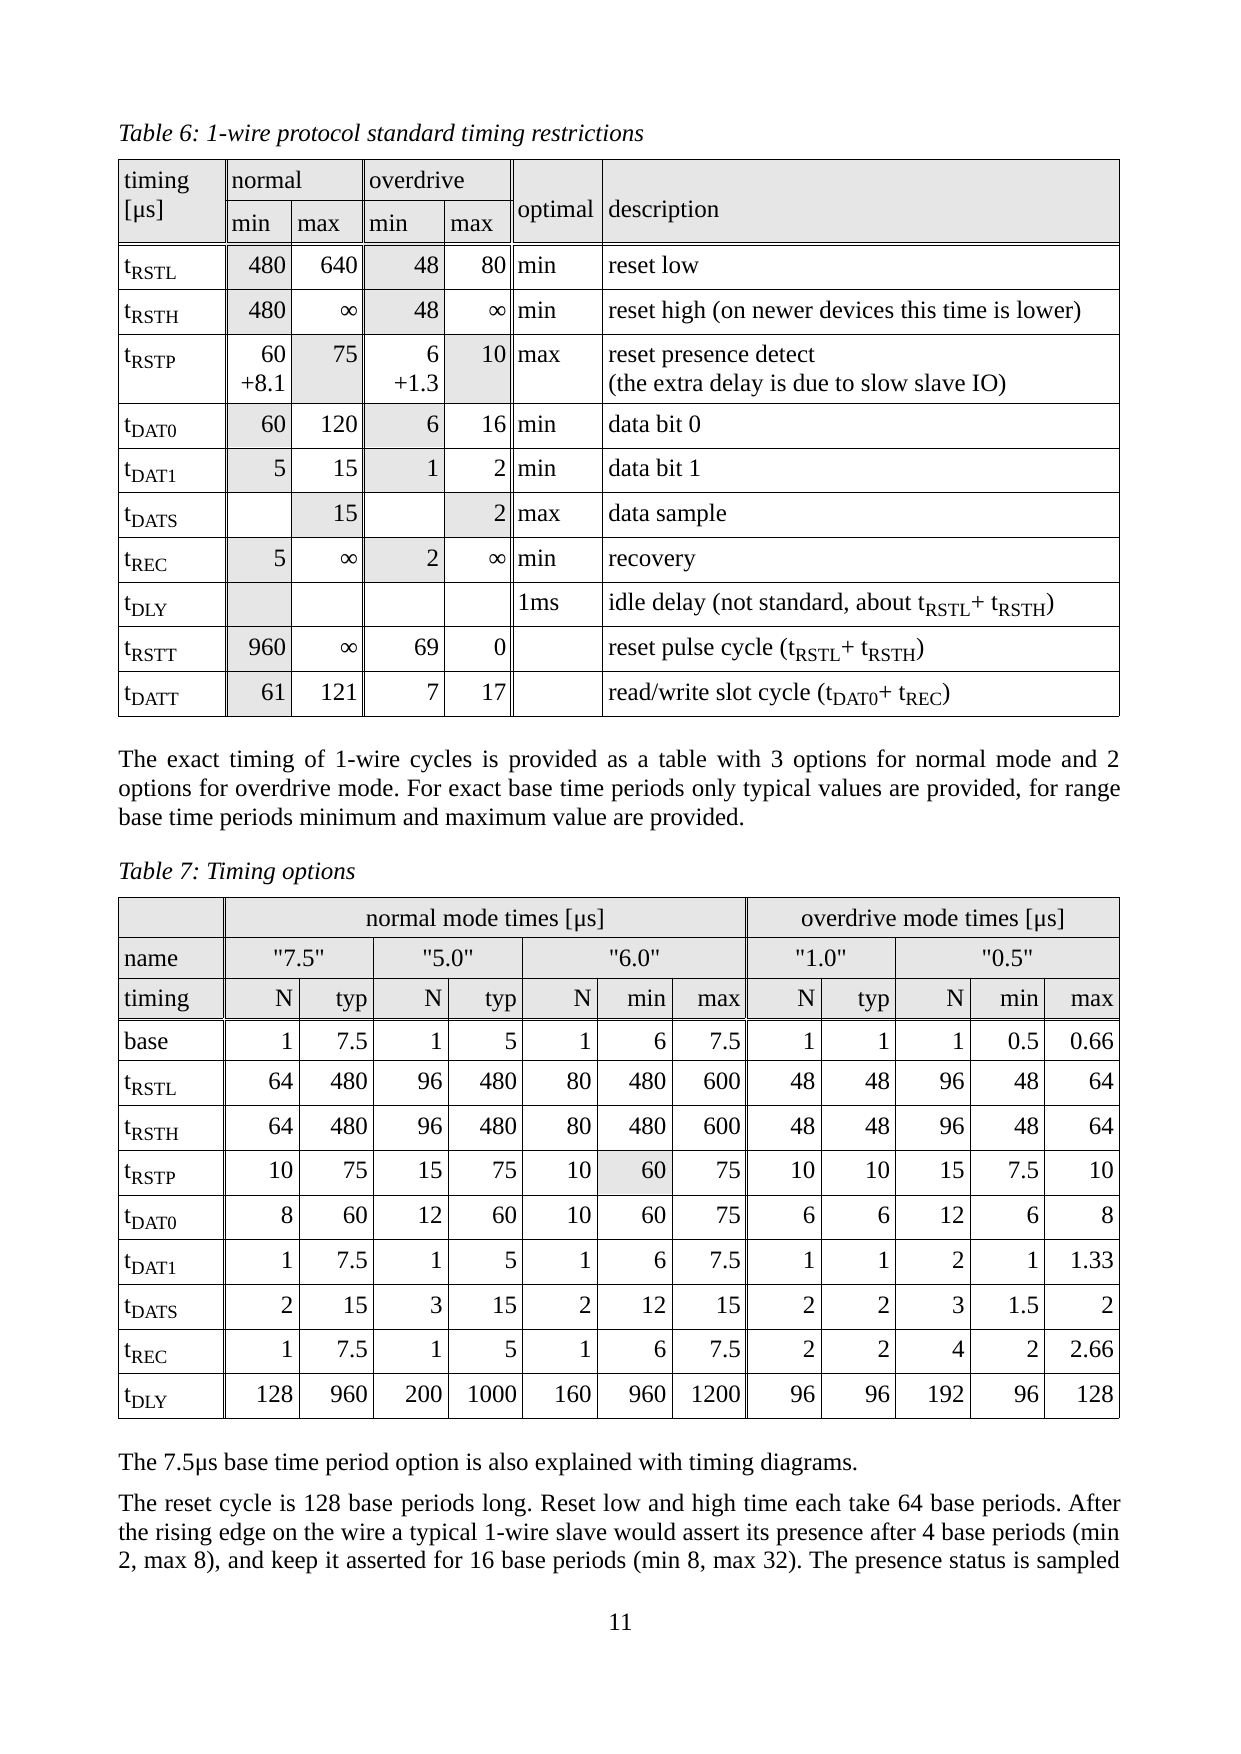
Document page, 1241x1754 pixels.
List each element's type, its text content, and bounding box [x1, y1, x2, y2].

table_cell 128 [226, 1374, 299, 1418]
table_cell 480 [300, 1106, 373, 1150]
table_cell idle delay (not standard, about tRSTL+ tRSTH) [603, 583, 1119, 626]
table_cell N [374, 979, 448, 1018]
table_cell 15 [673, 1285, 745, 1328]
text Table 7: Timing options [118, 856, 1122, 884]
table_cell 6 [365, 404, 444, 447]
table_cell 1000 [449, 1374, 522, 1418]
table_cell 1 [523, 1240, 597, 1284]
table_cell 121 [292, 672, 362, 716]
table_cell 200 [374, 1374, 448, 1418]
table_cell 1 [374, 1330, 448, 1373]
table_cell [365, 583, 444, 626]
table_cell tDATT [119, 672, 225, 716]
table_cell [228, 493, 291, 537]
table_cell min [514, 449, 602, 492]
table_cell 480 [598, 1106, 672, 1150]
table_cell 5 [449, 1021, 522, 1060]
table_cell tDAT1 [119, 1240, 223, 1284]
text Table 6: 1-wire protocol standard timing restrictions [118, 118, 1122, 147]
table_cell max [445, 201, 510, 242]
table_cell 96 [971, 1374, 1044, 1418]
table_cell 1 [748, 1021, 821, 1060]
table_cell 6 [748, 1196, 821, 1239]
table_cell min [514, 404, 602, 447]
table_cell 960 [228, 627, 291, 671]
table_cell 128 [1045, 1374, 1119, 1418]
table_cell 75 [673, 1151, 745, 1194]
table_cell 15 [374, 1151, 448, 1194]
table_header normal [228, 160, 362, 200]
table_cell [514, 672, 602, 716]
table_cell 15 [449, 1285, 522, 1328]
table_cell typ [449, 979, 522, 1018]
table_cell 96 [896, 1106, 970, 1150]
table_cell 1ms [514, 583, 602, 626]
table_cell 2 [748, 1285, 821, 1328]
table_cell 64 [1045, 1061, 1119, 1105]
table_cell 64 [1045, 1106, 1119, 1150]
table_cell tREC [119, 538, 225, 582]
table_cell "1.0" [748, 938, 895, 978]
table_cell 7.5 [300, 1021, 373, 1060]
table_cell 2 [365, 538, 444, 582]
table_cell 3 [896, 1285, 970, 1328]
table_cell 2 [896, 1240, 970, 1284]
table_cell "0.5" [896, 938, 1119, 978]
table_cell tRSTH [119, 290, 225, 334]
table_header overdrive [365, 160, 510, 200]
table_cell 960 [300, 1374, 373, 1418]
table_cell [445, 583, 510, 626]
table_cell 96 [822, 1374, 895, 1418]
table_cell ∞ [292, 627, 362, 671]
table_cell tDAT1 [119, 449, 225, 492]
table_cell 10 [445, 335, 510, 403]
table_cell "5.0" [374, 938, 522, 978]
table_cell 6 +1.3 [365, 335, 444, 403]
table_cell 96 [374, 1061, 448, 1105]
table_cell 120 [292, 404, 362, 447]
table_cell [514, 627, 602, 671]
table_cell tDLY [119, 583, 225, 626]
table_cell 96 [374, 1106, 448, 1150]
table_cell 10 [1045, 1151, 1119, 1194]
table_cell 80 [523, 1061, 597, 1105]
table_cell 0 [445, 627, 510, 671]
table_header optimal [514, 160, 602, 242]
table_cell read/write slot cycle (tDAT0+ tREC) [603, 672, 1119, 716]
table_cell 12 [598, 1285, 672, 1328]
table_cell 2 [822, 1330, 895, 1373]
table_cell min [971, 979, 1044, 1018]
table_cell 1 [226, 1240, 299, 1284]
table_cell 480 [449, 1061, 522, 1105]
table_cell 5 [228, 449, 291, 492]
table_cell 7.5 [971, 1151, 1044, 1194]
table_cell reset high (on newer devices this time is lower) [603, 290, 1119, 334]
table_cell 1 [523, 1330, 597, 1373]
table_cell 1 [896, 1021, 970, 1060]
table_cell base [119, 1021, 223, 1060]
table_cell 15 [292, 493, 362, 537]
table_cell 60 [228, 404, 291, 447]
table_cell 8 [226, 1196, 299, 1239]
table_cell 16 [445, 404, 510, 447]
table_cell tDATS [119, 493, 225, 537]
table_cell tDLY [119, 1374, 223, 1418]
table_cell tRSTL [119, 1061, 223, 1105]
table_cell tRSTT [119, 627, 225, 671]
table_cell 10 [523, 1151, 597, 1194]
table_cell 80 [523, 1106, 597, 1150]
table_cell 12 [896, 1196, 970, 1239]
table_cell 8 [1045, 1196, 1119, 1239]
table_cell 64 [226, 1061, 299, 1105]
table_cell tRSTP [119, 1151, 223, 1194]
table_cell 10 [523, 1196, 597, 1239]
table_cell 5 [449, 1240, 522, 1284]
table_cell 60 [449, 1196, 522, 1239]
table_cell 1 [523, 1021, 597, 1060]
table_header overdrive mode times [μs] [748, 898, 1119, 937]
text The reset cycle is 128 base periods long. Reset low and high time each take 64 base periods. After the rising edge on the wire a typical 1-wire slave would assert its presence after 4 base periods (min 2, max 8), and keep it asserted for 16 base periods (min 8, max 32). The presence status is sampled [118, 1488, 1122, 1574]
table_cell min [228, 201, 291, 242]
table_cell 2 [1045, 1285, 1119, 1328]
table_cell 48 [748, 1061, 821, 1105]
table_cell 96 [748, 1374, 821, 1418]
table_cell [228, 583, 291, 626]
table_cell max [1045, 979, 1119, 1018]
text The 7.5μs base time period option is also explained with timing diagrams. [118, 1447, 1122, 1476]
table_cell 1 [971, 1240, 1044, 1284]
table_cell 960 [598, 1374, 672, 1418]
table_cell 48 [971, 1061, 1044, 1105]
table_cell recovery [603, 538, 1119, 582]
table_cell 480 [228, 290, 291, 334]
table_cell "6.0" [523, 938, 745, 978]
table_cell 48 [971, 1106, 1044, 1150]
table_cell 96 [896, 1061, 970, 1105]
table_cell name [119, 938, 223, 978]
table_cell 6 [971, 1196, 1044, 1239]
table_cell 60 +8.1 [228, 335, 291, 403]
table_cell min [514, 246, 602, 289]
table_cell min [598, 979, 672, 1018]
table_cell 2 [445, 449, 510, 492]
table_cell min [514, 290, 602, 334]
table_cell [365, 493, 444, 537]
table_cell 64 [226, 1106, 299, 1150]
table_cell 1.33 [1045, 1240, 1119, 1284]
table_cell max [514, 335, 602, 403]
table_cell 1 [748, 1240, 821, 1284]
table_cell 6 [598, 1240, 672, 1284]
table_cell 640 [292, 246, 362, 289]
table_cell 192 [896, 1374, 970, 1418]
table_cell reset presence detect (the extra delay is due to slow slave IO) [603, 335, 1119, 403]
table_cell 1 [822, 1021, 895, 1060]
table_cell typ [300, 979, 373, 1018]
table_cell 2 [523, 1285, 597, 1328]
table_cell 48 [365, 290, 444, 334]
table_cell data bit 0 [603, 404, 1119, 447]
table_cell 48 [822, 1106, 895, 1150]
table_cell min [365, 201, 444, 242]
table_cell 0.66 [1045, 1021, 1119, 1060]
table_cell 2 [226, 1285, 299, 1328]
table_header description [603, 160, 1119, 242]
table_cell 15 [292, 449, 362, 492]
table_cell 1 [374, 1021, 448, 1060]
table_cell 160 [523, 1374, 597, 1418]
table_cell 75 [300, 1151, 373, 1194]
table_cell 600 [673, 1061, 745, 1105]
table_cell 7.5 [673, 1021, 745, 1060]
table_cell 480 [598, 1061, 672, 1105]
table_cell ∞ [292, 290, 362, 334]
table_cell 2 [445, 493, 510, 537]
table_cell 12 [374, 1196, 448, 1239]
table_cell 480 [300, 1061, 373, 1105]
table_cell N [523, 979, 597, 1018]
table_cell tDAT0 [119, 1196, 223, 1239]
table_cell 4 [896, 1330, 970, 1373]
table_cell 69 [365, 627, 444, 671]
table_cell 2 [971, 1330, 1044, 1373]
table_cell "7.5" [226, 938, 373, 978]
table_cell 10 [748, 1151, 821, 1194]
table_cell tRSTH [119, 1106, 223, 1150]
table_cell 1 [226, 1330, 299, 1373]
table_cell 48 [365, 246, 444, 289]
table_cell 0.5 [971, 1021, 1044, 1060]
table_cell 80 [445, 246, 510, 289]
table_cell 3 [374, 1285, 448, 1328]
table_cell 2 [748, 1330, 821, 1373]
table_cell tRSTL [119, 246, 225, 289]
table_cell 7 [365, 672, 444, 716]
table_cell 60 [300, 1196, 373, 1239]
table_cell ∞ [292, 538, 362, 582]
table_cell 1 [365, 449, 444, 492]
table_cell 17 [445, 672, 510, 716]
table_cell 6 [822, 1196, 895, 1239]
table_cell data bit 1 [603, 449, 1119, 492]
table_cell 7.5 [673, 1240, 745, 1284]
table_cell 10 [822, 1151, 895, 1194]
table_cell 75 [292, 335, 362, 403]
table_cell tDAT0 [119, 404, 225, 447]
table_cell 7.5 [300, 1330, 373, 1373]
table_cell 7.5 [673, 1330, 745, 1373]
table_cell 480 [228, 246, 291, 289]
table_cell 1 [226, 1021, 299, 1060]
text The exact timing of 1-wire cycles is provided as a table with 3 options for normal mode and 2 options for overdrive mode. For exact base time periods only typical values are provided, for range base time periods minimum and maximum value are provided. [118, 744, 1122, 831]
table_cell tRSTP [119, 335, 225, 403]
table_header [119, 898, 223, 937]
table_cell 2.66 [1045, 1330, 1119, 1373]
table_cell ∞ [445, 290, 510, 334]
table_cell data sample [603, 493, 1119, 537]
table_cell N [896, 979, 970, 1018]
table_cell timing [119, 979, 223, 1018]
table_header normal mode times [μs] [226, 898, 745, 937]
table_cell 75 [449, 1151, 522, 1194]
table_cell 5 [449, 1330, 522, 1373]
table_cell 60 [598, 1196, 672, 1239]
table_cell N [226, 979, 299, 1018]
table_cell 75 [673, 1196, 745, 1239]
table_cell max [673, 979, 745, 1018]
table_cell 7.5 [300, 1240, 373, 1284]
table_cell typ [822, 979, 895, 1018]
table_cell 48 [748, 1106, 821, 1150]
table_cell 48 [822, 1061, 895, 1105]
table_cell 1 [822, 1240, 895, 1284]
table_cell max [514, 493, 602, 537]
table_cell 15 [896, 1151, 970, 1194]
table_cell 61 [228, 672, 291, 716]
table_cell ∞ [445, 538, 510, 582]
table_cell 6 [598, 1021, 672, 1060]
table_cell [292, 583, 362, 626]
table_cell 2 [822, 1285, 895, 1328]
table_cell 10 [226, 1151, 299, 1194]
table_cell reset pulse cycle (tRSTL+ tRSTH) [603, 627, 1119, 671]
table_cell 1.5 [971, 1285, 1044, 1328]
table_cell 15 [300, 1285, 373, 1328]
table_cell min [514, 538, 602, 582]
table_cell 5 [228, 538, 291, 582]
table_cell 480 [449, 1106, 522, 1150]
table_cell max [292, 201, 362, 242]
table_header timing [μs] [119, 160, 225, 242]
table_cell N [748, 979, 821, 1018]
table_cell reset low [603, 246, 1119, 289]
table_cell tDATS [119, 1285, 223, 1328]
table_cell 600 [673, 1106, 745, 1150]
table_cell 6 [598, 1330, 672, 1373]
table_cell 1 [374, 1240, 448, 1284]
table_cell 1200 [673, 1374, 745, 1418]
table_cell tREC [119, 1330, 223, 1373]
table_cell 60 [598, 1151, 672, 1194]
